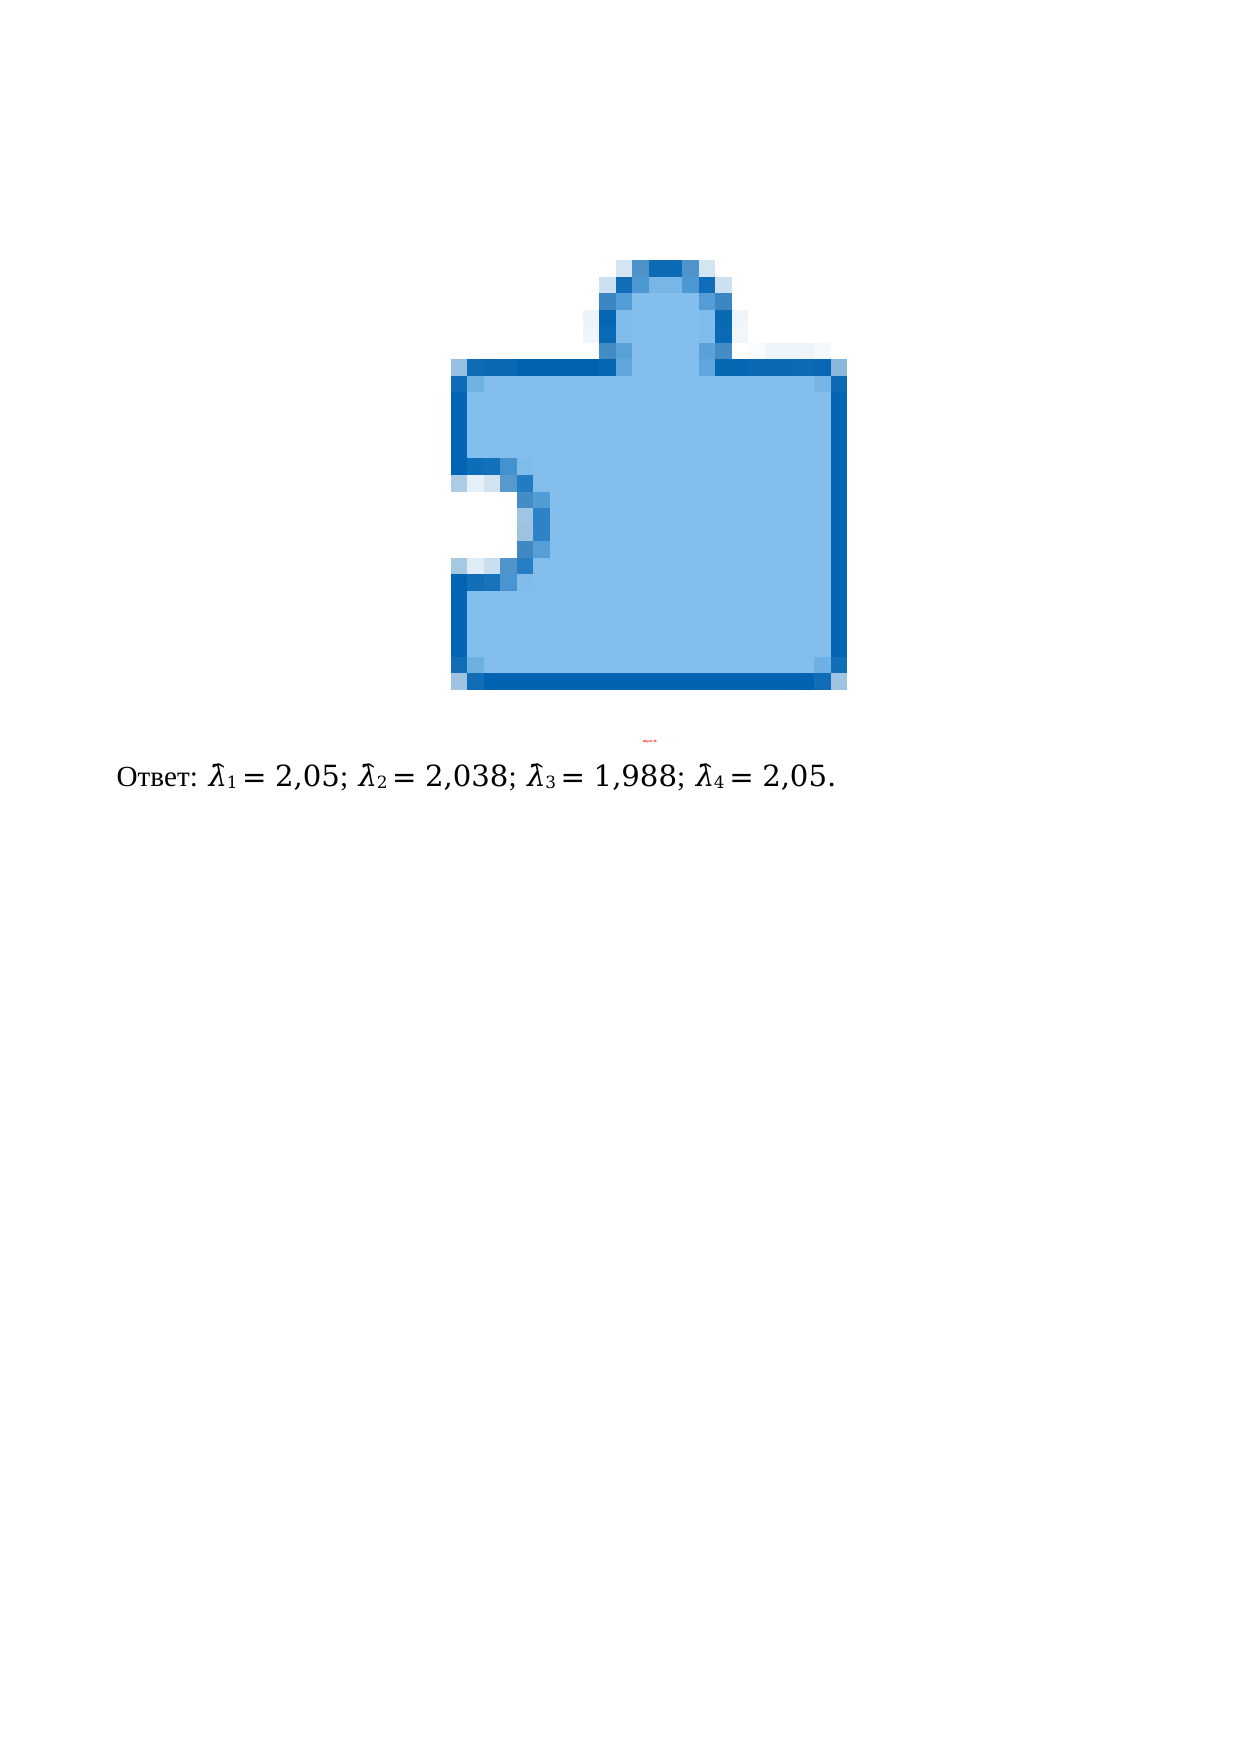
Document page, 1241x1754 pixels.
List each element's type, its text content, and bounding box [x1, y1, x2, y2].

text Ответ: 𝜆̂1 = 2,05; 𝜆̂2 = 2,038; 𝜆̂3 = 1,988; 𝜆̂4 = 2,05. [116, 261, 1090, 793]
